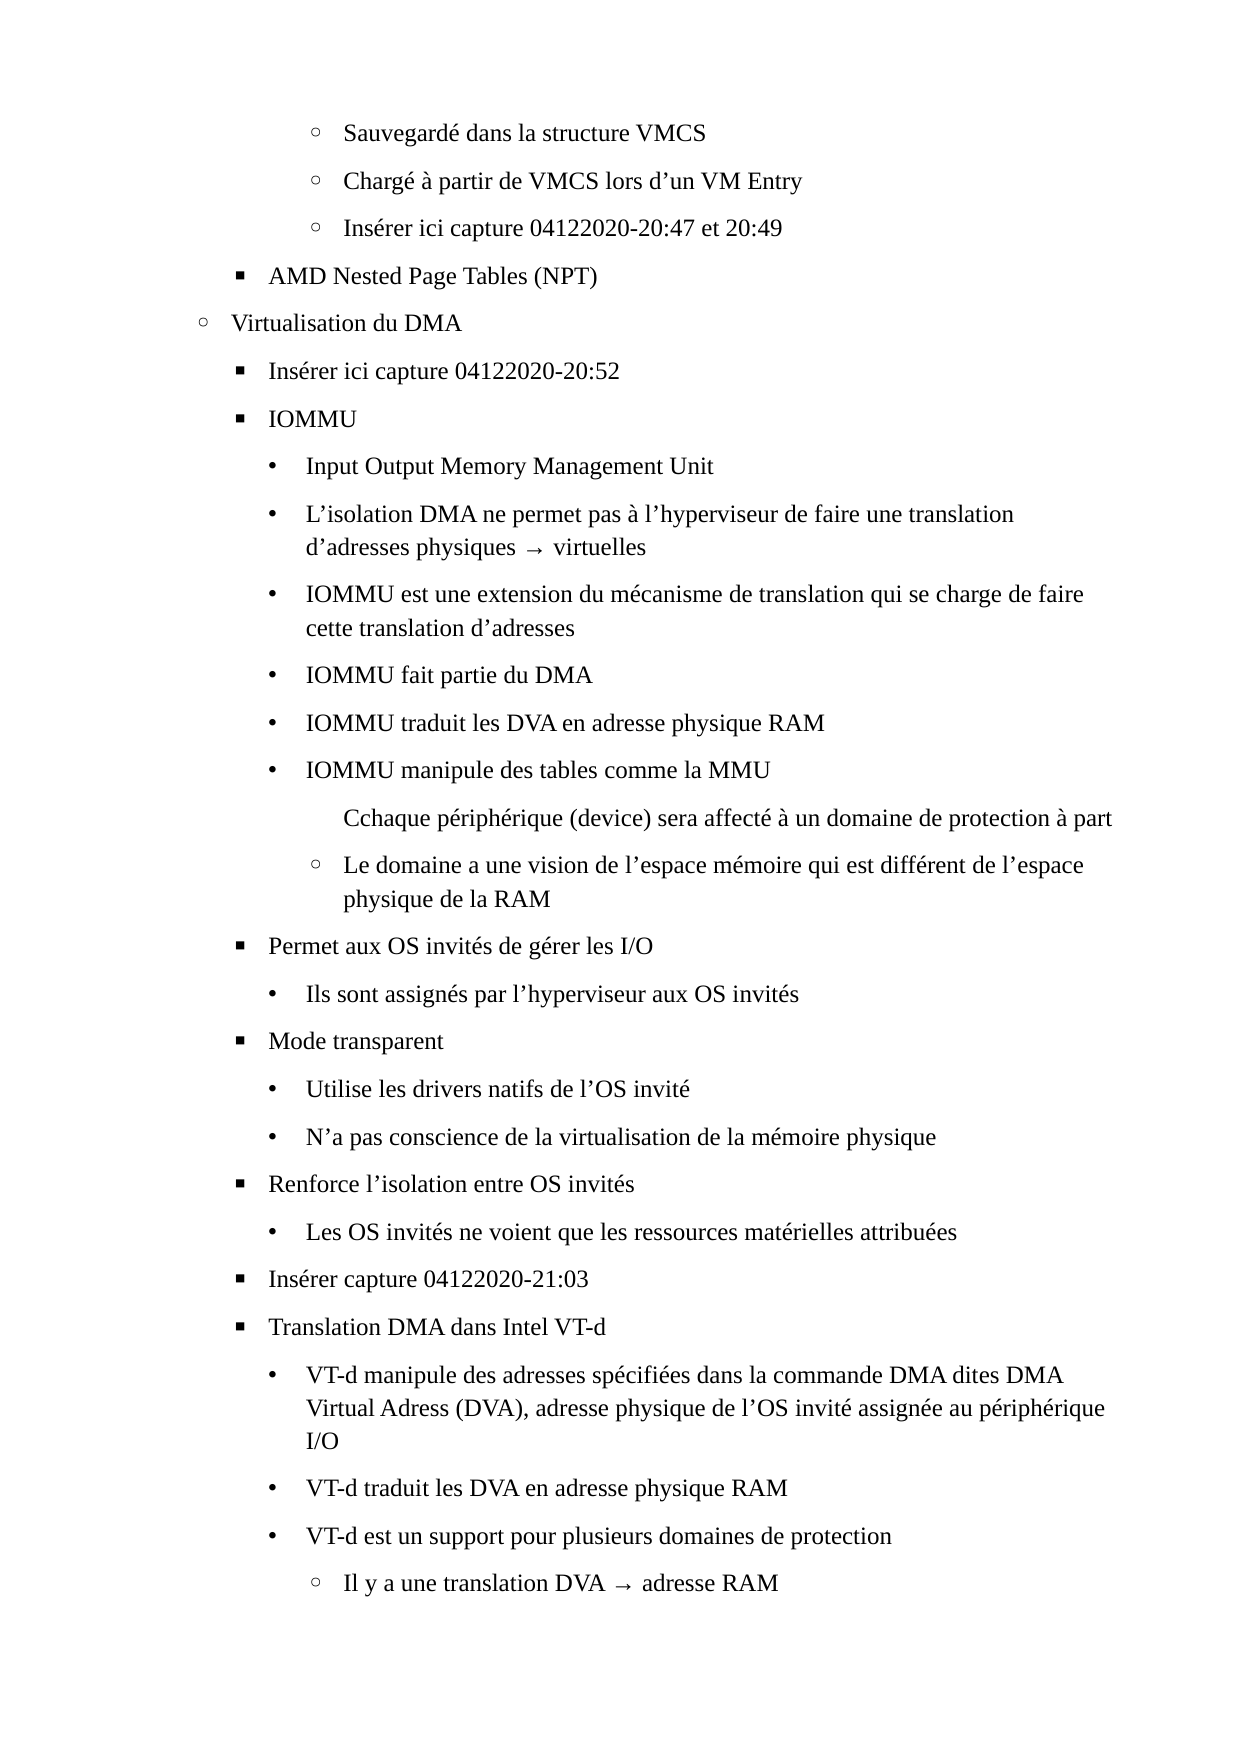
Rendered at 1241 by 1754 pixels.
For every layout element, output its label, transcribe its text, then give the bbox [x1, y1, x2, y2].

list IOMMU fait partie du DMA [268, 660, 1122, 689]
list Les OS invités ne voient que les ressources matérielles attribuées [268, 1217, 1122, 1246]
list AMD Nested Page Tables (NPT) [231, 261, 1122, 290]
list IOMMU traduit les DVA en adresse physique RAM [268, 708, 1122, 737]
list IOMMU [231, 404, 1122, 432]
list VT-d traduit les DVA en adresse physique RAM [268, 1473, 1122, 1502]
list Input Output Memory Management Unit [268, 451, 1122, 480]
list Sauvegardé dans la structure VMCS [306, 118, 1122, 147]
list Il y a une translation DVA → adresse RAM [306, 1568, 1122, 1597]
list VT-d est un support pour plusieurs domaines de protection [268, 1521, 1122, 1550]
list L’isolation DMA ne permet pas à l’hyperviseur de faire une translation d’adresses physiques → virtuelles [268, 499, 1122, 561]
list Ils sont assignés par l’hyperviseur aux OS invités [268, 979, 1122, 1008]
list IOMMU est une extension du mécanisme de translation qui se charge de faire cette translation d’adresses [268, 579, 1122, 641]
list Le domaine a une vision de l’espace mémoire qui est différent de l’espace physique de la RAM [306, 851, 1122, 912]
list Insérer ici capture 04122020-20:47 et 20:49 [306, 213, 1122, 242]
list Insérer capture 04122020-21:03 [231, 1264, 1122, 1293]
list Insérer ici capture 04122020-20:52 [231, 356, 1122, 385]
list Permet aux OS invités de gérer les I/O [231, 931, 1122, 960]
list Renforce l’isolation entre OS invités [231, 1169, 1122, 1198]
list VT-d manipule des adresses spécifiées dans la commande DMA dites DMA Virtual Adress (DVA), adresse physique de l’OS invité assignée au périphérique I/O [268, 1360, 1122, 1454]
list Utilise les drivers natifs de l’OS invité [268, 1074, 1122, 1103]
list IOMMU manipule des tables comme la MMU [268, 755, 1122, 784]
list Translation DMA dans Intel VT-d [231, 1312, 1122, 1341]
list Chargé à partir de VMCS lors d’un VM Entry [306, 166, 1122, 194]
list N’a pas conscience de la virtualisation de la mémoire physique [268, 1122, 1122, 1150]
list Virtualisation du DMA [193, 308, 1122, 337]
list Cchaque périphérique (device) sera affecté à un domaine de protection à part [306, 803, 1122, 832]
list Mode transparent [231, 1026, 1122, 1055]
